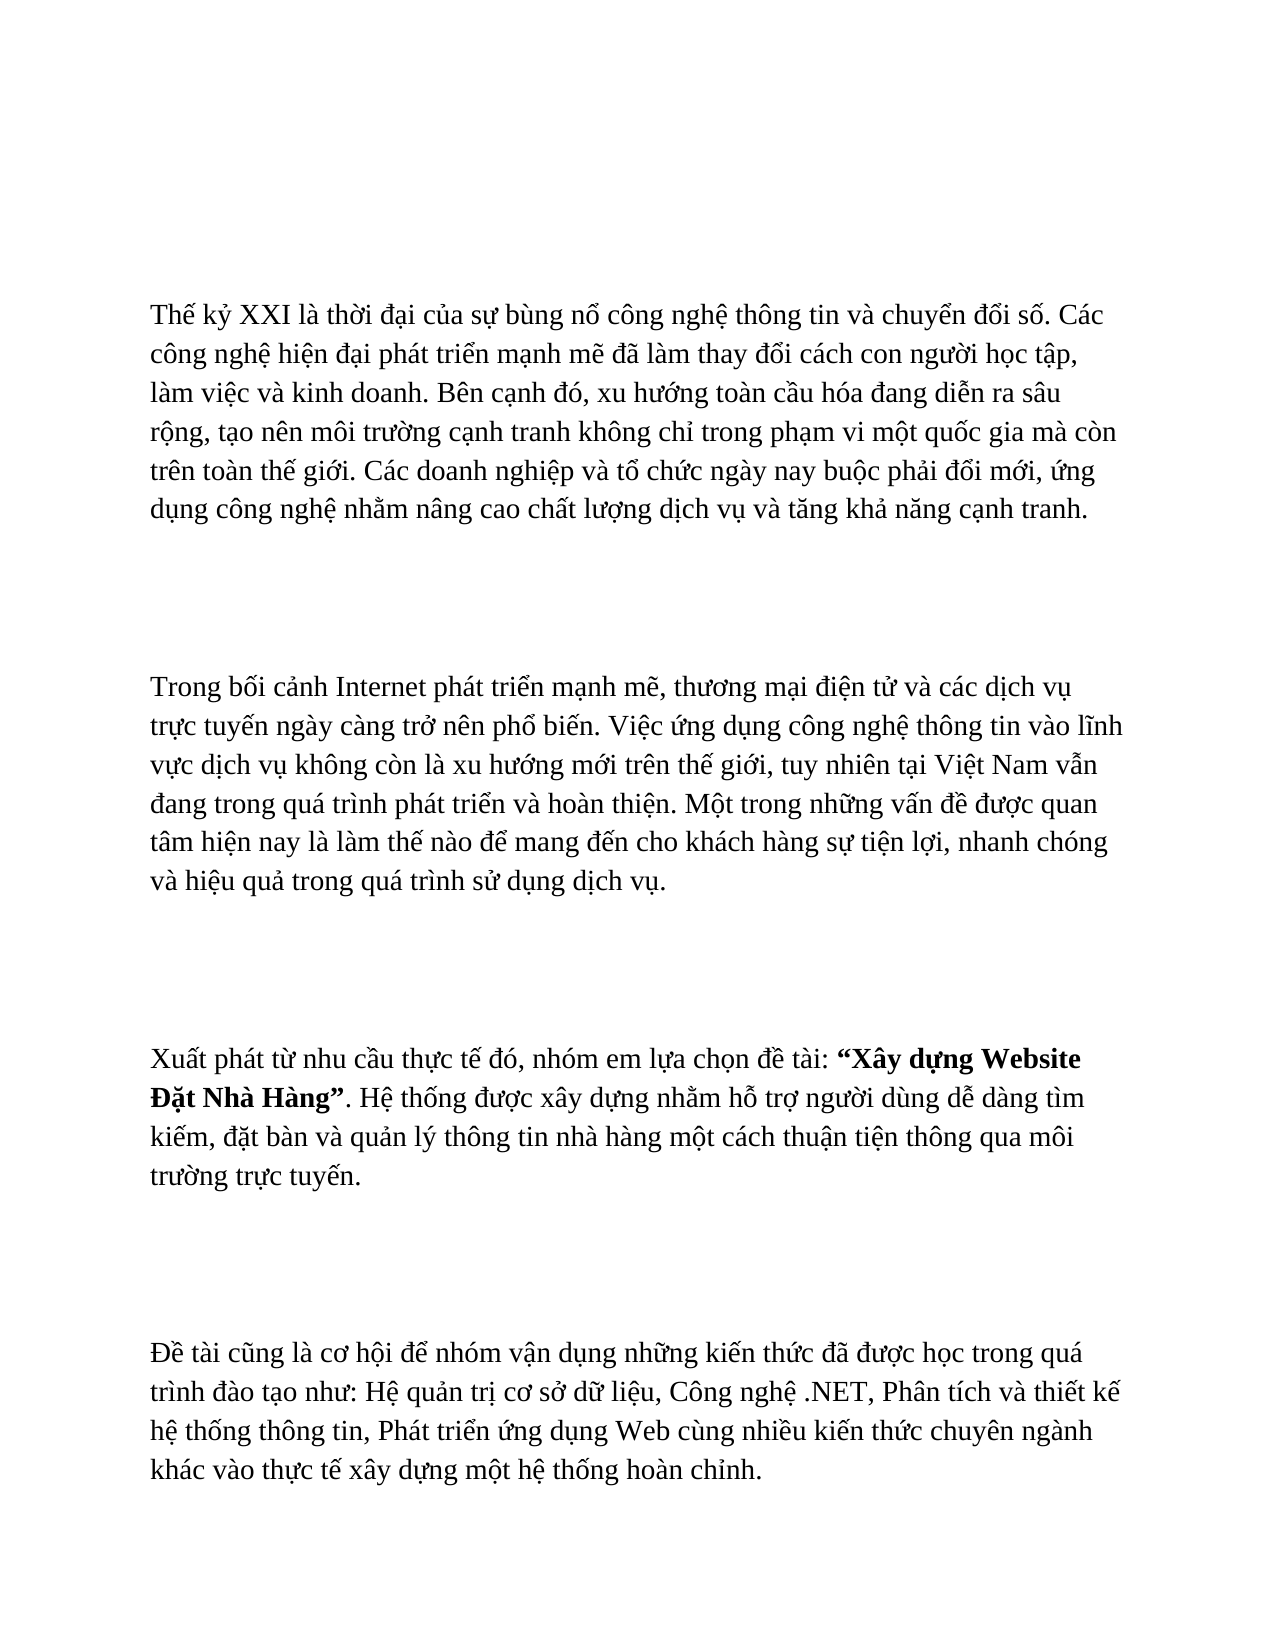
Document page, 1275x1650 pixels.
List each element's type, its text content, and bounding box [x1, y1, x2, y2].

text Thế kỷ XXI là thời đại của sự bùng nổ công nghệ thông tin và chuyển đổi số. Các công nghệ hiện đại phát triển mạnh mẽ đã làm thay đổi cách con người học tập, làm việc và kinh doanh. Bên cạnh đó, xu hướng toàn cầu hóa đang diễn ra sâu rộng, tạo nên môi trường cạnh tranh không chỉ trong phạm vi một quốc gia mà còn trên toàn thế giới. Các doanh nghiệp và tổ chức ngày nay buộc phải đổi mới, ứng dụng công nghệ nhằm nâng cao chất lượng dịch vụ và tăng khả năng cạnh tranh. [150, 297, 1125, 525]
text Trong bối cảnh Internet phát triển mạnh mẽ, thương mại điện tử và các dịch vụ trực tuyến ngày càng trở nên phổ biến. Việc ứng dụng công nghệ thông tin vào lĩnh vực dịch vụ không còn là xu hướng mới trên thế giới, tuy nhiên tại Việt Nam vẫn đang trong quá trình phát triển và hoàn thiện. Một trong những vấn đề được quan tâm hiện nay là làm thế nào để mang đến cho khách hàng sự tiện lợi, nhanh chóng và hiệu quả trong quá trình sử dụng dịch vụ. [150, 669, 1125, 897]
text Đề tài cũng là cơ hội để nhóm vận dụng những kiến thức đã được học trong quá trình đào tạo như: Hệ quản trị cơ sở dữ liệu, Công nghệ .NET, Phân tích và thiết kế hệ thống thông tin, Phát triển ứng dụng Web cùng nhiều kiến thức chuyên ngành khác vào thực tế xây dựng một hệ thống hoàn chỉnh. [150, 1335, 1125, 1486]
text Xuất phát từ nhu cầu thực tế đó, nhóm em lựa chọn đề tài: “Xây dựng Website Đặt Nhà Hàng”. Hệ thống được xây dựng nhằm hỗ trợ người dùng dễ dàng tìm kiếm, đặt bàn và quản lý thông tin nhà hàng một cách thuận tiện thông qua môi trường trực tuyến. [150, 1041, 1125, 1191]
